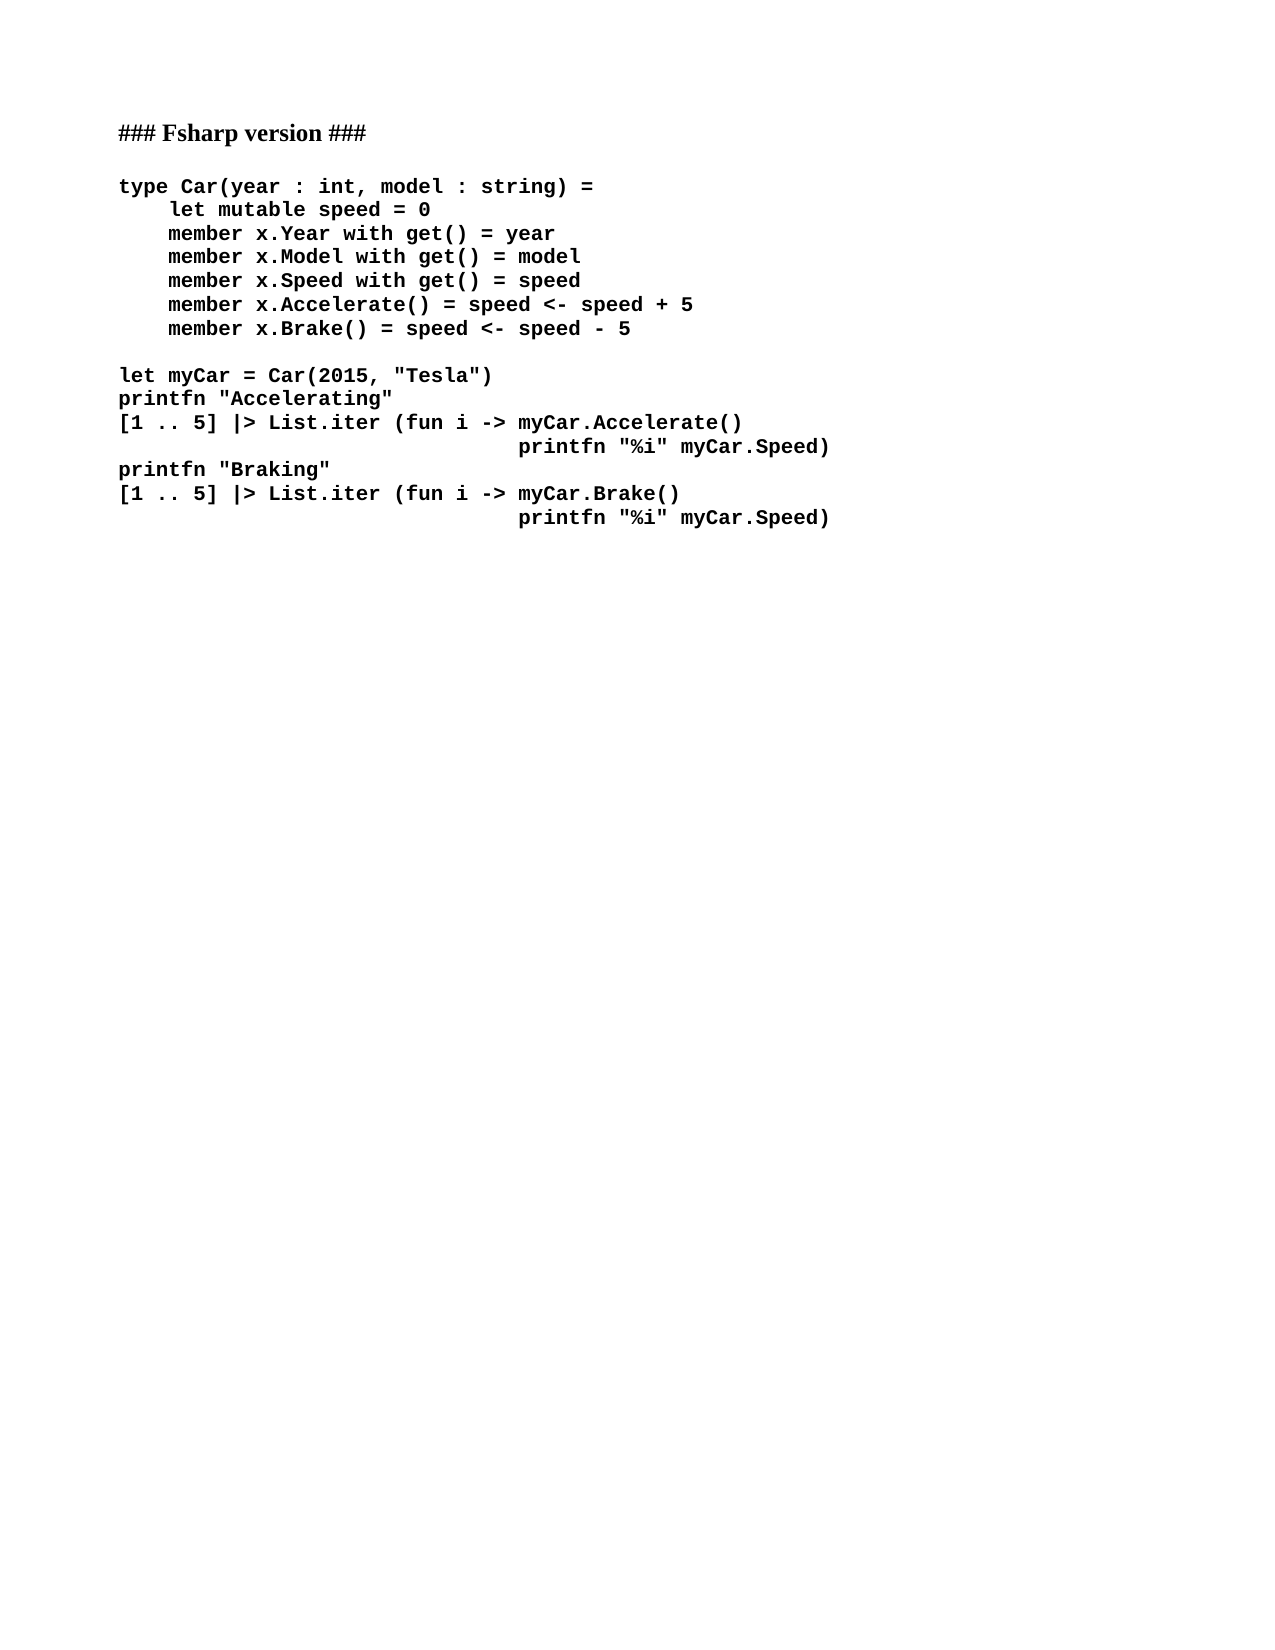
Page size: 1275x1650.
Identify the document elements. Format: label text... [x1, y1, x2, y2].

text member x.Accelerate() = speed <- speed + 5 [118, 294, 1157, 317]
text let myCar = Car(2015, "Tesla") [118, 365, 1157, 388]
text [1 .. 5] |> List.iter (fun i -> myCar.Accelerate() [118, 412, 1157, 436]
text let mutable speed = 0 [118, 199, 1157, 223]
text printfn "Braking" [118, 459, 1157, 483]
text printfn "Accelerating" [118, 388, 1157, 412]
text type Car(year : int, model : string) = [118, 176, 1157, 199]
text member x.Model with get() = model [118, 247, 1157, 270]
text printfn "%i" myCar.Speed) [118, 436, 1157, 459]
text printfn "%i" myCar.Speed) [118, 507, 1157, 530]
text member x.Speed with get() = speed [118, 270, 1157, 294]
text ### Fsharp version ### [118, 118, 1157, 147]
text member x.Year with get() = year [118, 223, 1157, 247]
text [1 .. 5] |> List.iter (fun i -> myCar.Brake() [118, 483, 1157, 507]
text member x.Brake() = speed <- speed - 5 [118, 317, 1157, 341]
